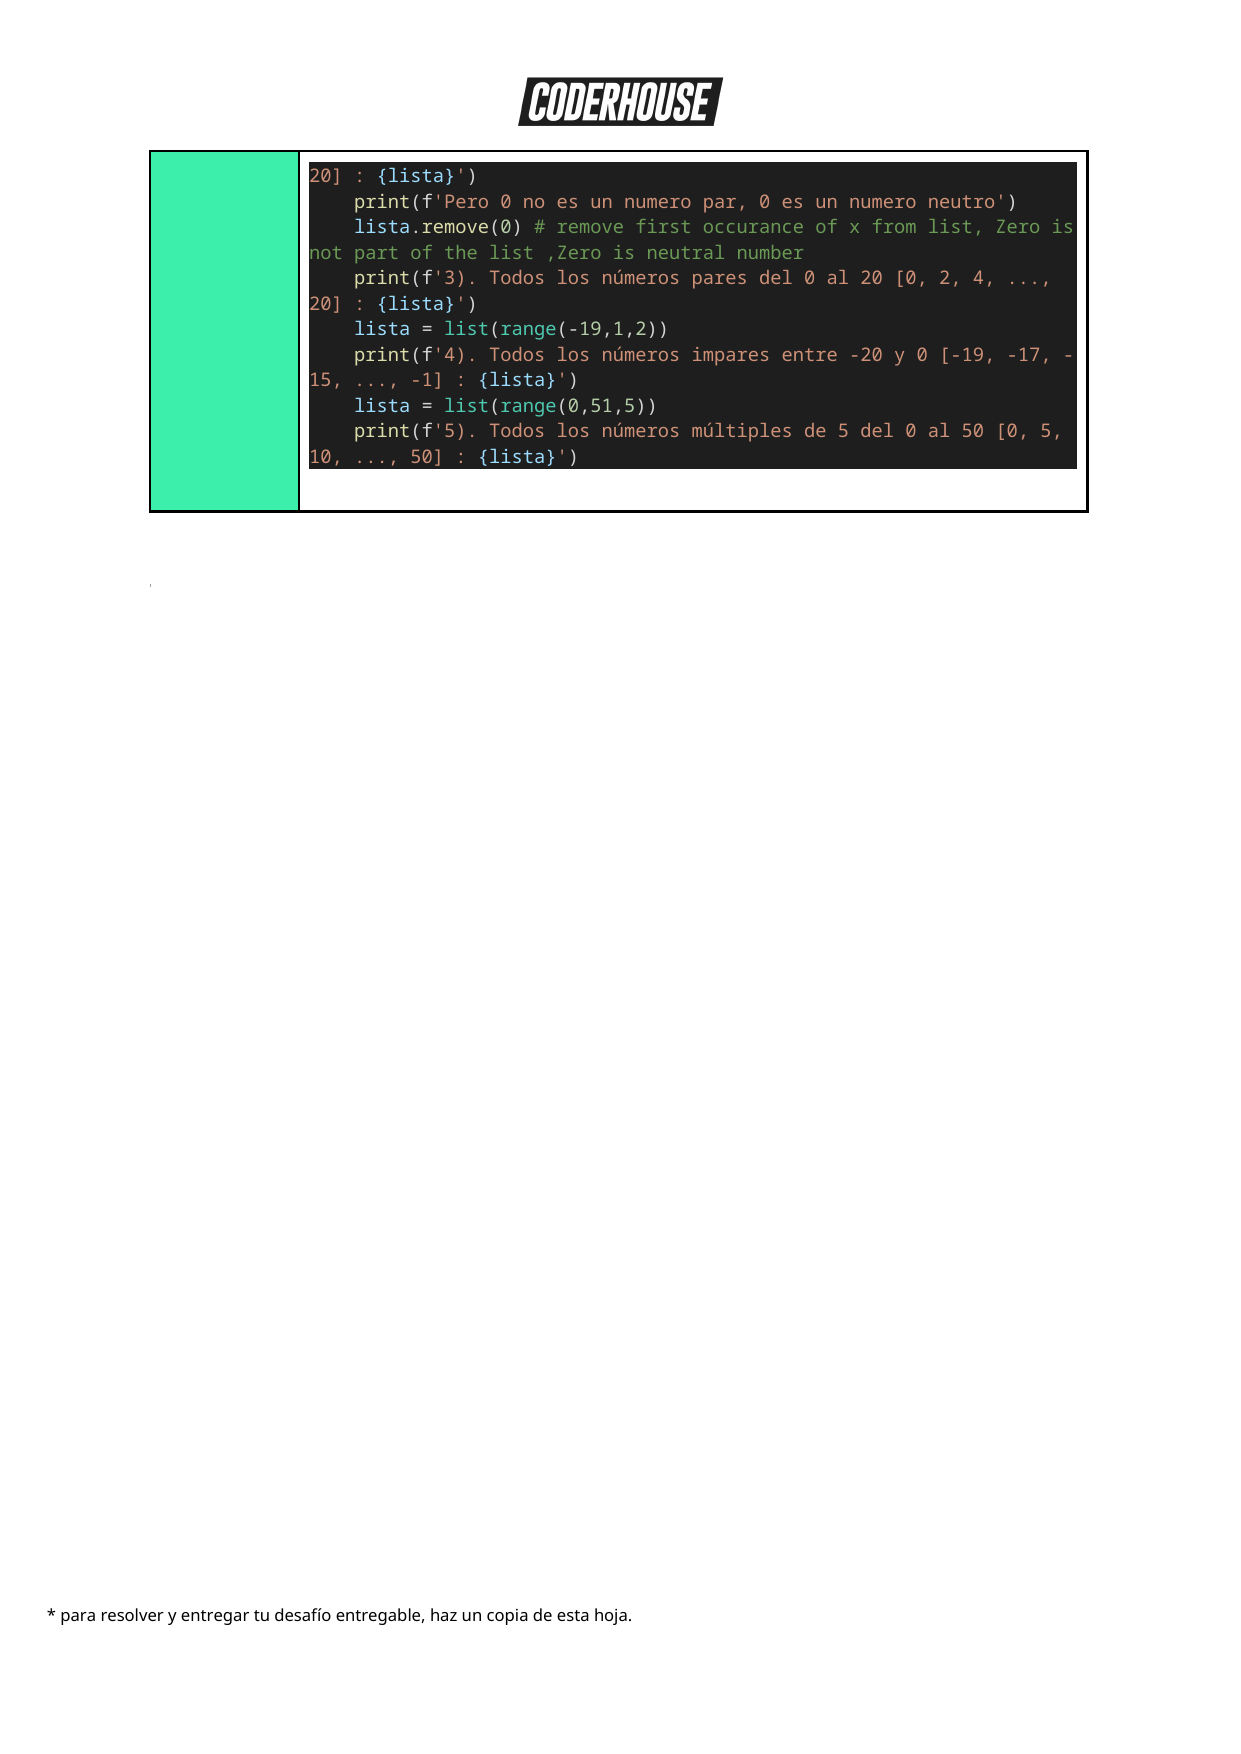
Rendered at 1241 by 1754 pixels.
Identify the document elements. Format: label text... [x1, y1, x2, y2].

table_header [151, 152, 298, 510]
table_header 20] : {lista}') print(f'Pero 0 no es un numero par, 0 es un numero neutro') lista.remove(0) # remove first occurance of x from list, Zero is not part of the list ,Zero is neutral number print(f'3). Todos los números pares del 0 al 20 [0, 2, 4, ..., 20] : {lista}') lista = list(range(-19,1,2)) print(f'4). Todos los números impares entre -20 y 0 [-19, -17, -15, ..., -1] : {lista}') lista = list(range(0,51,5)) print(f'5). Todos los números múltiples de 5 del 0 al 50 [0, 5, 10, ..., 50] : {lista}') [300, 152, 1086, 510]
